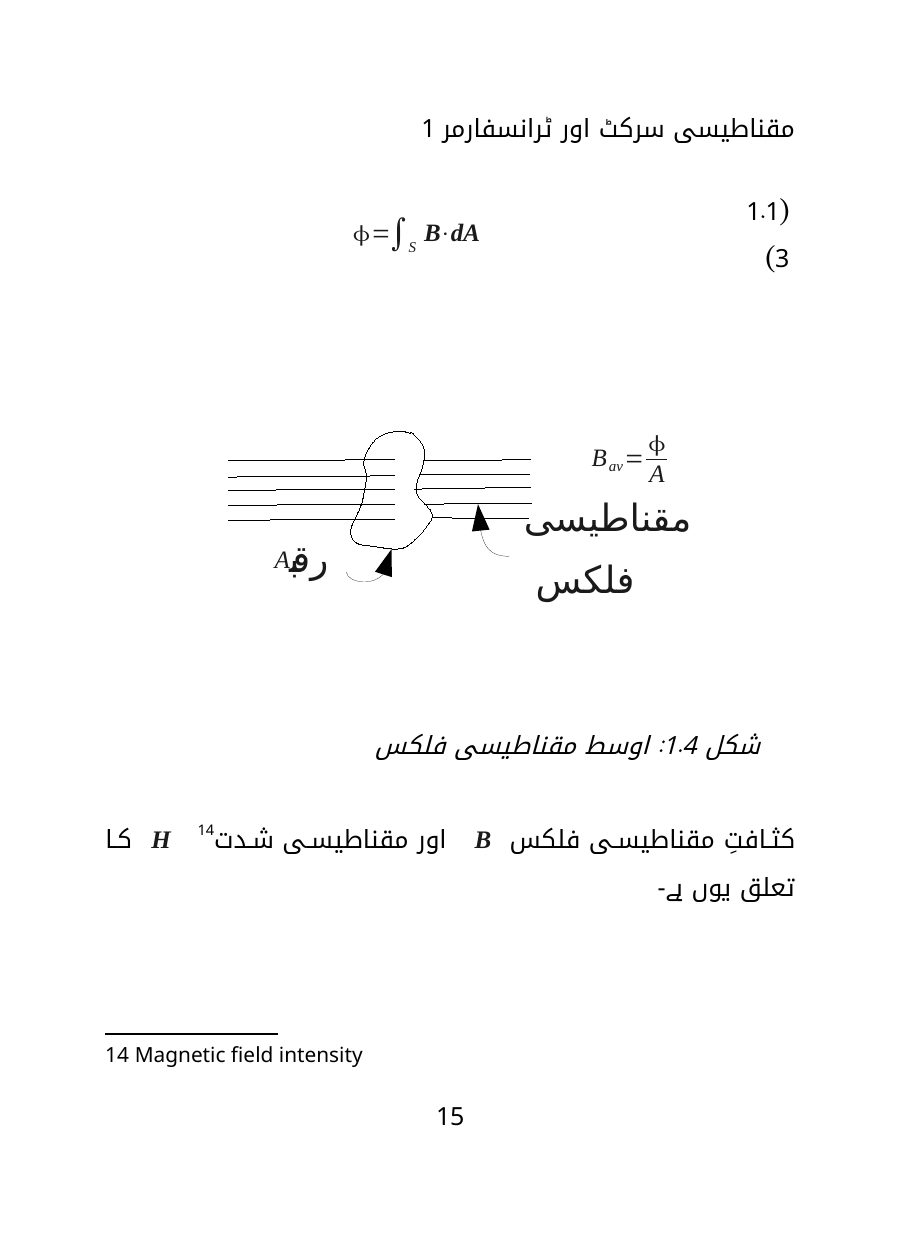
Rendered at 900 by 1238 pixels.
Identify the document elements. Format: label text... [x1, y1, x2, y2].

text Magnetic field intensity [105, 1040, 795, 1068]
text کثافتِ مقناطیسی فلکس اور مقناطیسی شدت کا تعلق یوں ہے- [105, 817, 795, 911]
text شکل 1.4: اوسط مقناطیسی فلکس [140, 314, 760, 770]
table_header [105, 183, 718, 301]
table_header (1.13) [718, 183, 795, 301]
